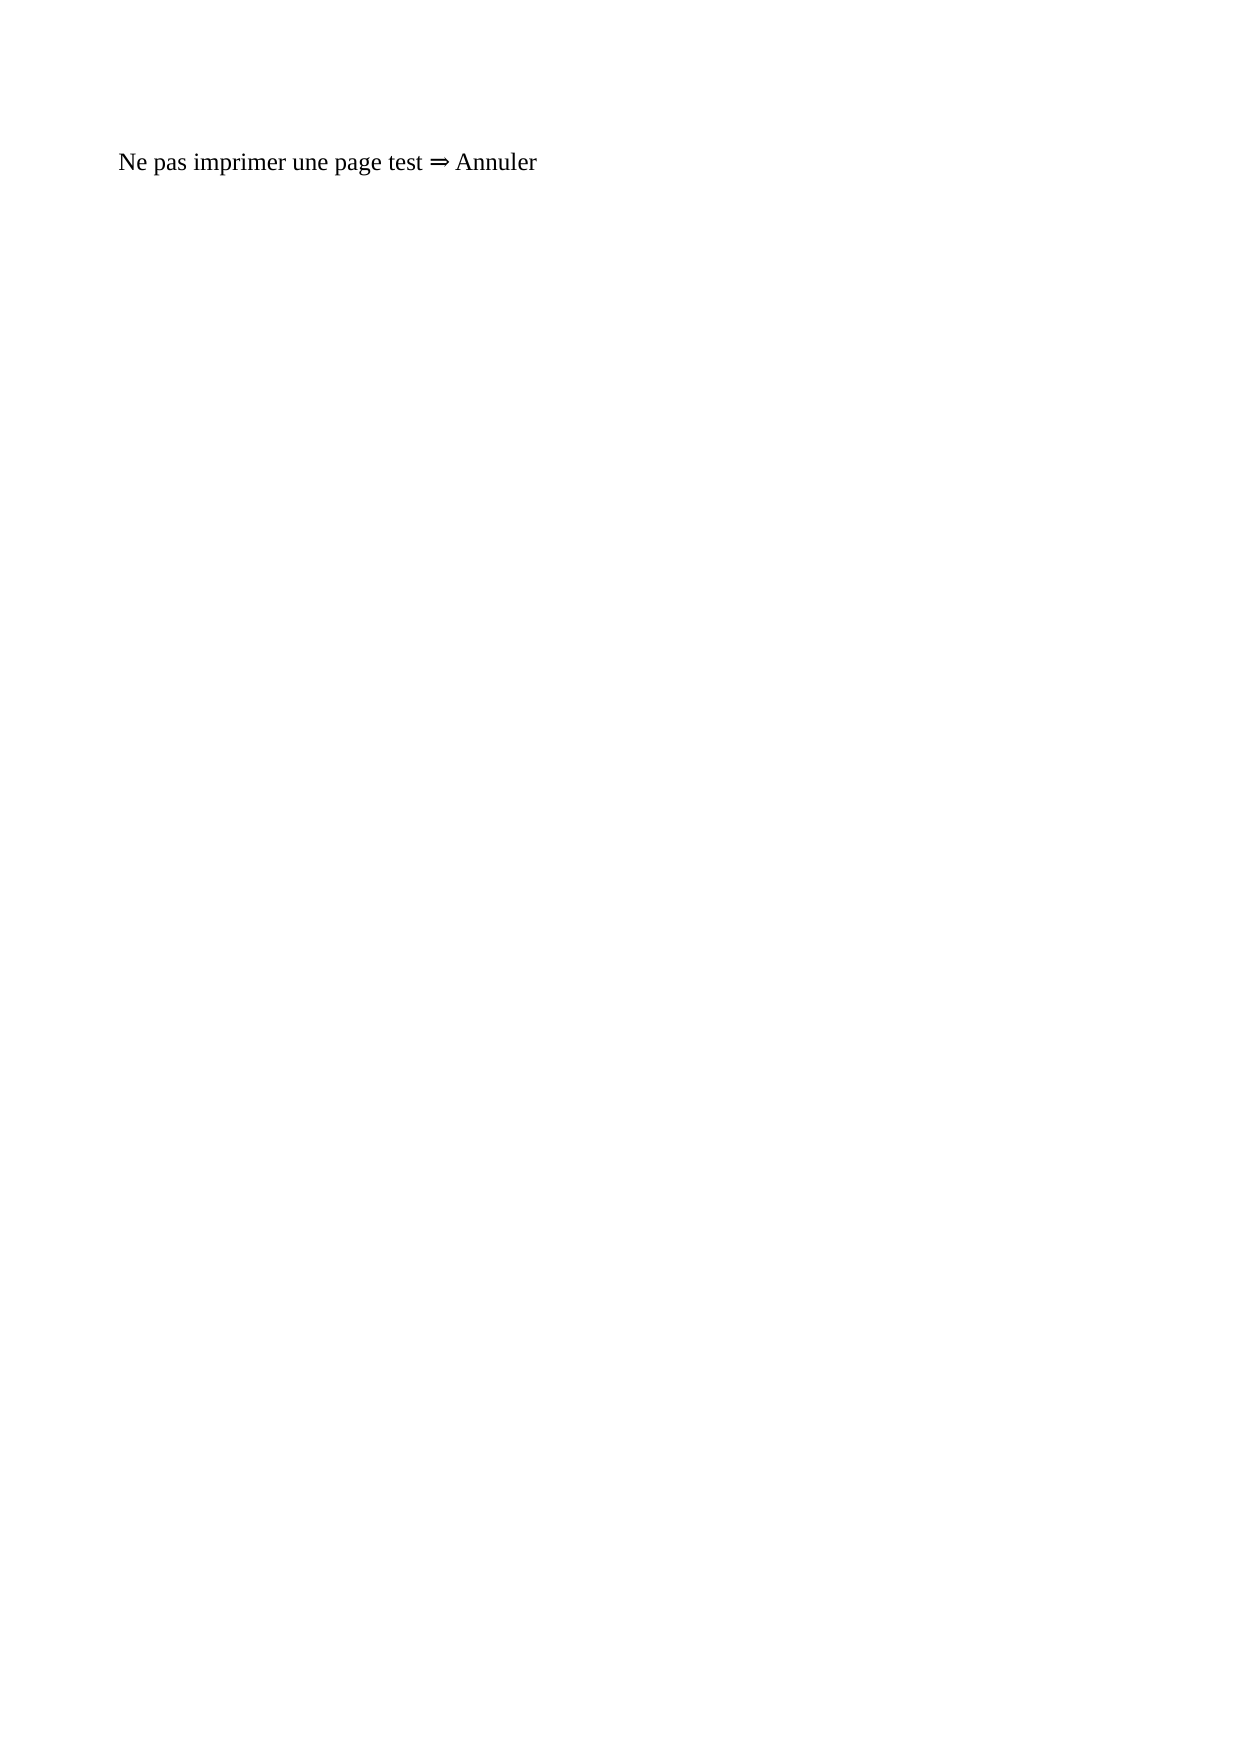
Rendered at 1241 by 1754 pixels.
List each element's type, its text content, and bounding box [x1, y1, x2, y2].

text Ne pas imprimer une page test ⇒ Annuler [118, 147, 1122, 176]
